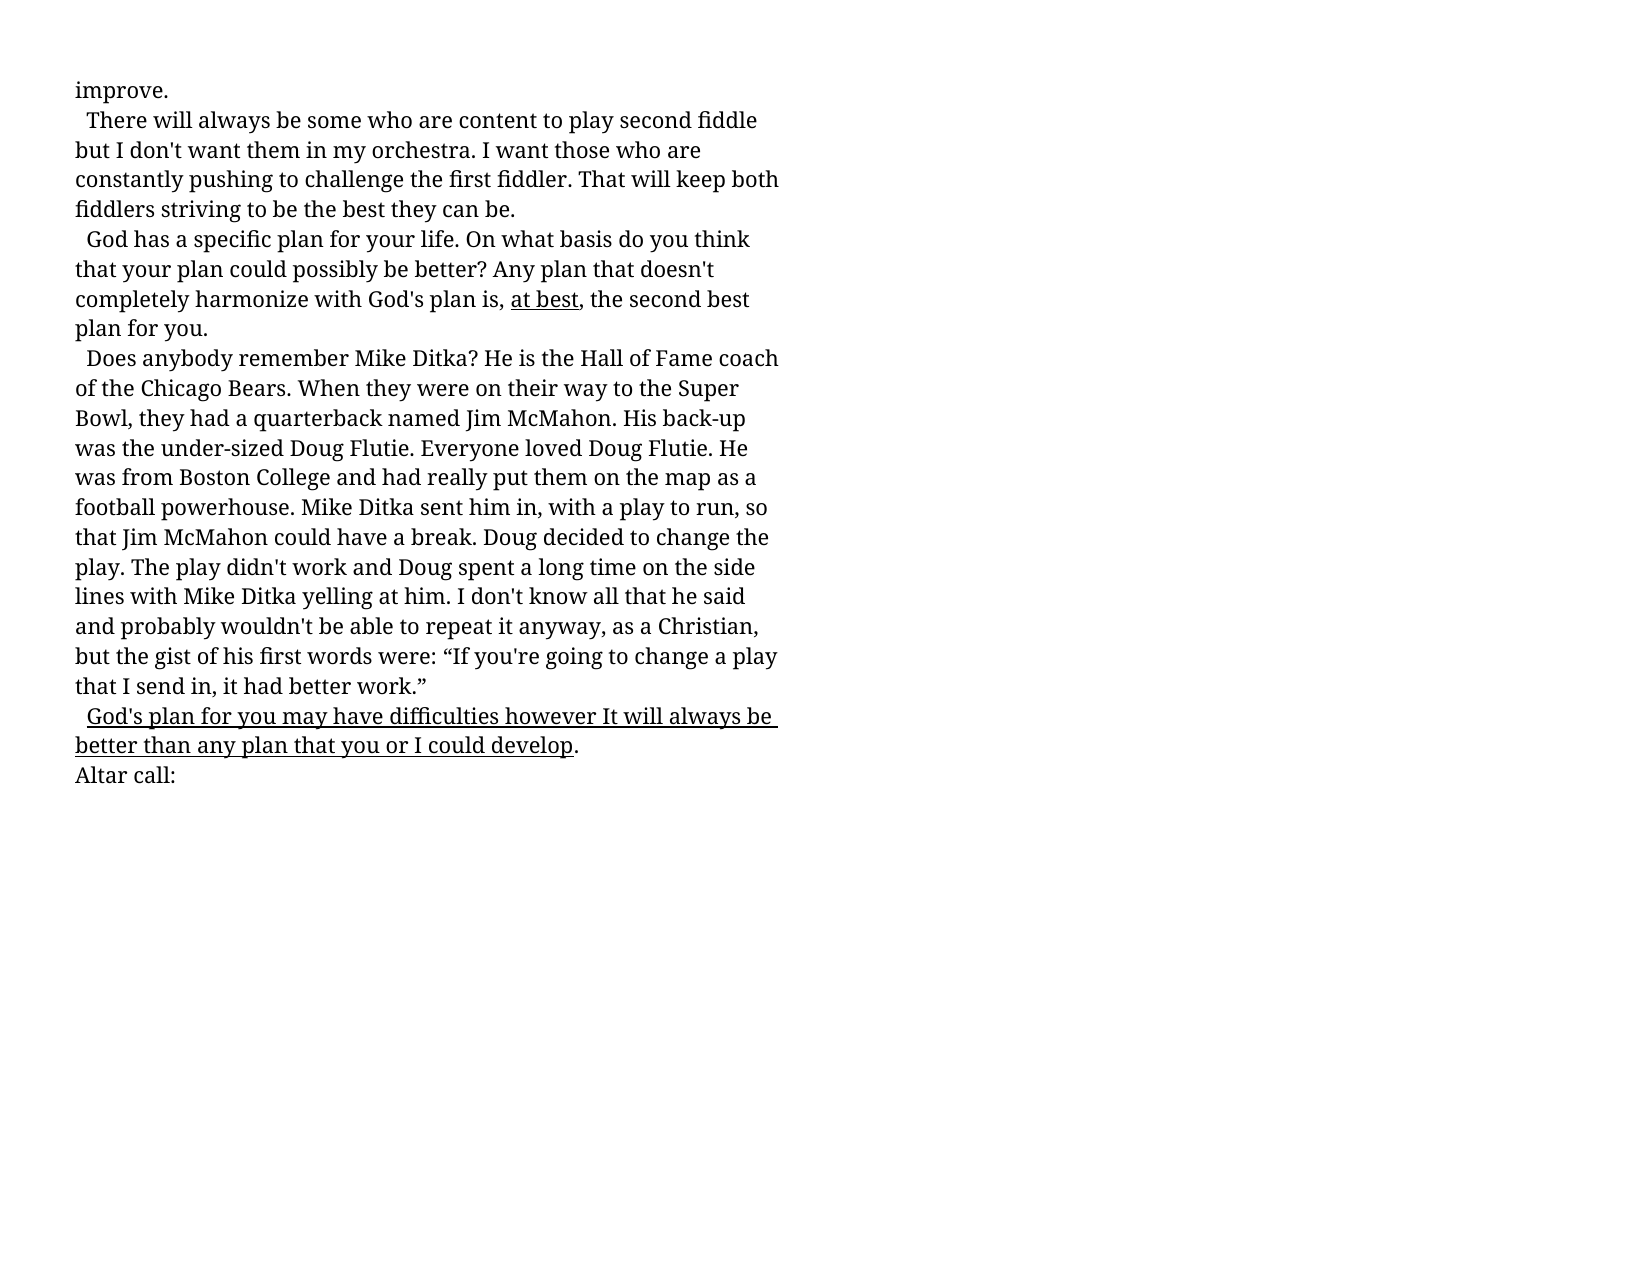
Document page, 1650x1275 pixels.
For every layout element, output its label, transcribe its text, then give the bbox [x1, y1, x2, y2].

text God's plan for you may have difficulties however It will always be better than any plan that you or I could develop. [75, 701, 787, 760]
text Altar call: [75, 760, 787, 790]
text There will always be some who are content to play second fiddle but I don't want them in my orchestra. I want those who are constantly pushing to challenge the first fiddler. That will keep both fiddlers striving to be the best they can be. [75, 105, 787, 224]
text Does anybody remember Mike Ditka? He is the Hall of Fame coach of the Chicago Bears. When they were on their way to the Super Bowl, they had a quarterback named Jim McMahon. His back-up was the under-sized Doug Flutie. Everyone loved Doug Flutie. He was from Boston College and had really put them on the map as a football powerhouse. Mike Ditka sent him in, with a play to run, so that Jim McMahon could have a break. Doug decided to change the play. The play didn't work and Doug spent a long time on the side lines with Mike Ditka yelling at him. I don't know all that he said and probably wouldn't be able to repeat it anyway, as a Christian, but the gist of his first words were: “If you're going to change a play that I send in, it had better work.” [75, 343, 787, 701]
text God has a specific plan for your life. On what basis do you think that your plan could possibly be better? Any plan that doesn't completely harmonize with God's plan is, at best, the second best plan for you. [75, 224, 787, 343]
text improve. [75, 75, 787, 105]
